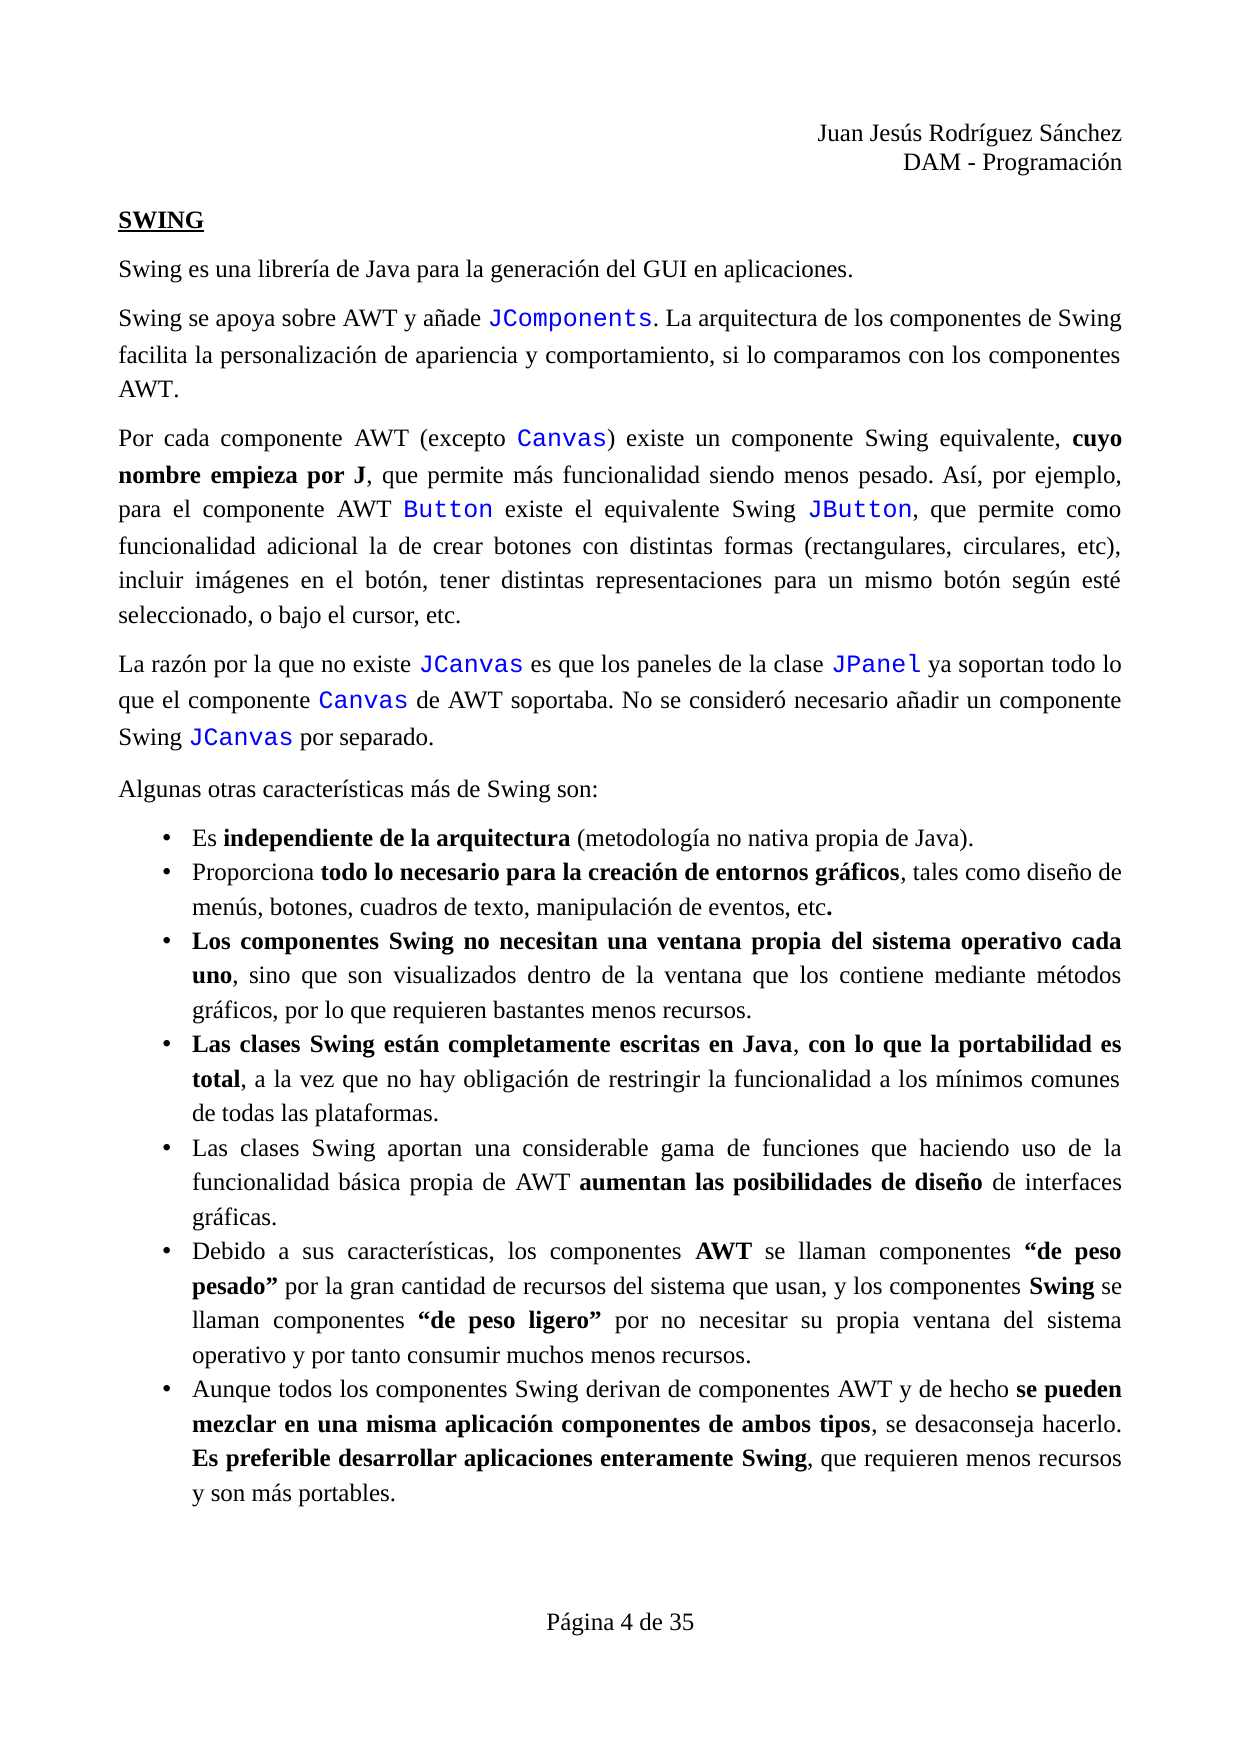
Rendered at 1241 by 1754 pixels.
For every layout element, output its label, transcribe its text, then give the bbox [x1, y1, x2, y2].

text Swing se apoya sobre AWT y añade JComponents. La arquitectura de los componentes de Swing facilita la personalización de apariencia y comportamiento, si lo comparamos con los componentes AWT. [118, 303, 1122, 403]
list Es independiente de la arquitectura (metodología no nativa propia de Java). [162, 823, 1122, 851]
list Los componentes Swing no necesitan una ventana propia del sistema operativo cada uno, sino que son visualizados dentro de la ventana que los contiene mediante métodos gráficos, por lo que requieren bastantes menos recursos. [162, 926, 1122, 1024]
list Proporciona todo lo necesario para la creación de entornos gráficos, tales como diseño de menús, botones, cuadros de texto, manipulación de eventos, etc. [162, 857, 1122, 920]
text Por cada componente AWT (excepto Canvas) existe un componente Swing equivalente, cuyo nombre empieza por J, que permite más funcionalidad siendo menos pesado. Así, por ejemplo, para el componente AWT Button existe el equivalente Swing JButton, que permite como funcionalidad adicional la de crear botones con distintas formas (rectangulares, circulares, etc), incluir imágenes en el botón, tener distintas representaciones para un mismo botón según esté seleccionado, o bajo el cursor, etc. [118, 423, 1122, 629]
list Las clases Swing están completamente escritas en Java, con lo que la portabilidad es total, a la vez que no hay obligación de restringir la funcionalidad a los mínimos comunes de todas las plataformas. [162, 1029, 1122, 1127]
list Las clases Swing aportan una considerable gama de funciones que haciendo uso de la funcionalidad básica propia de AWT aumentan las posibilidades de diseño de interfaces gráficas. [162, 1133, 1122, 1231]
text Algunas otras características más de Swing son: [118, 774, 1122, 802]
list Debido a sus características, los componentes AWT se llaman componentes “de peso pesado” por la gran cantidad de recursos del sistema que usan, y los componentes Swing se llaman componentes “de peso ligero” por no necesitar su propia ventana del sistema operativo y por tanto consumir muchos menos recursos. [162, 1236, 1122, 1369]
text SWING [118, 205, 1122, 234]
list Aunque todos los componentes Swing derivan de componentes AWT y de hecho se pueden mezclar en una misma aplicación componentes de ambos tipos, se desaconseja hacerlo. Es preferible desarrollar aplicaciones enteramente Swing, que requieren menos recursos y son más portables. [162, 1374, 1122, 1507]
text Swing es una librería de Java para la generación del GUI en aplicaciones. [118, 254, 1122, 283]
text La razón por la que no existe JCanvas es que los paneles de la clase JPanel ya soportan todo lo que el componente Canvas de AWT soportaba. No se consideró necesario añadir un componente Swing JCanvas por separado. [118, 649, 1122, 753]
